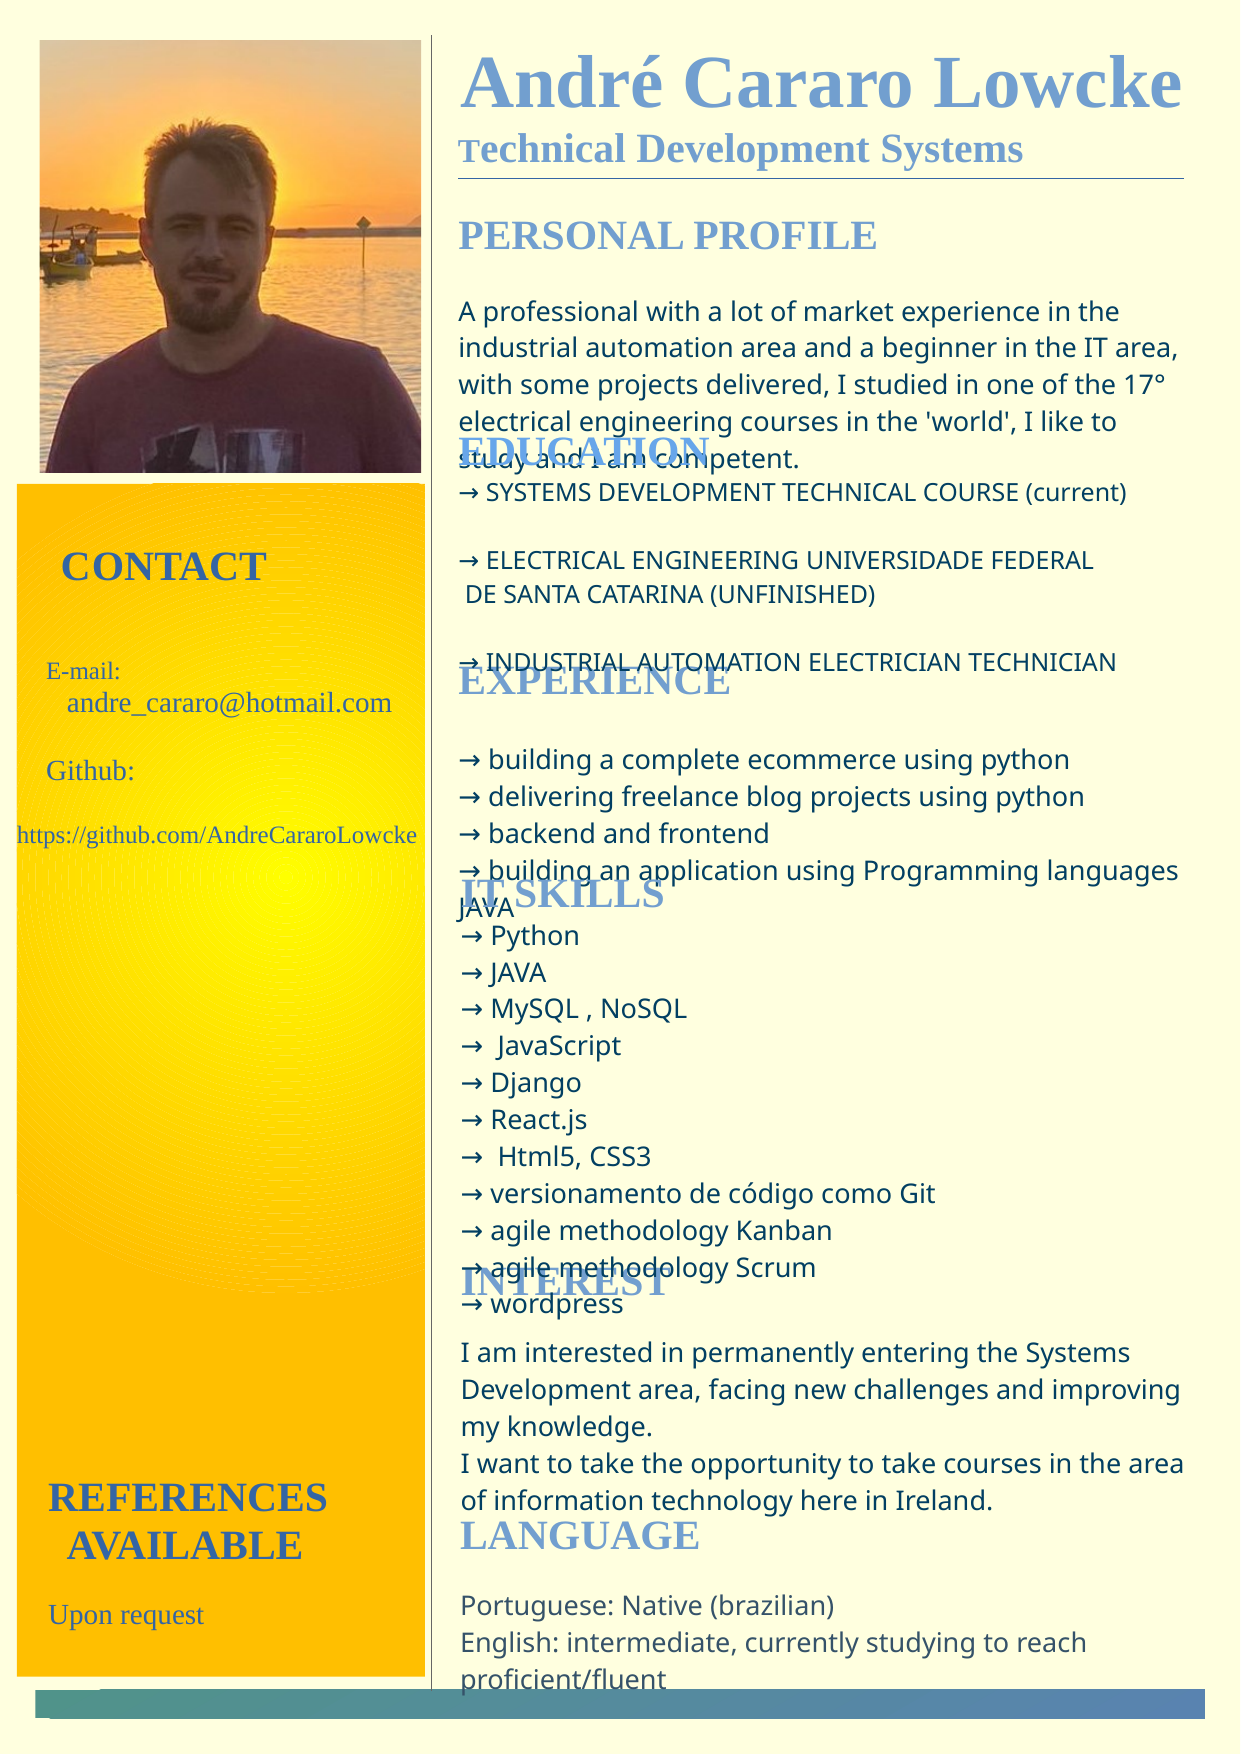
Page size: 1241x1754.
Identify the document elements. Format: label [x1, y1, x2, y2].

picture [39, 40, 422, 473]
